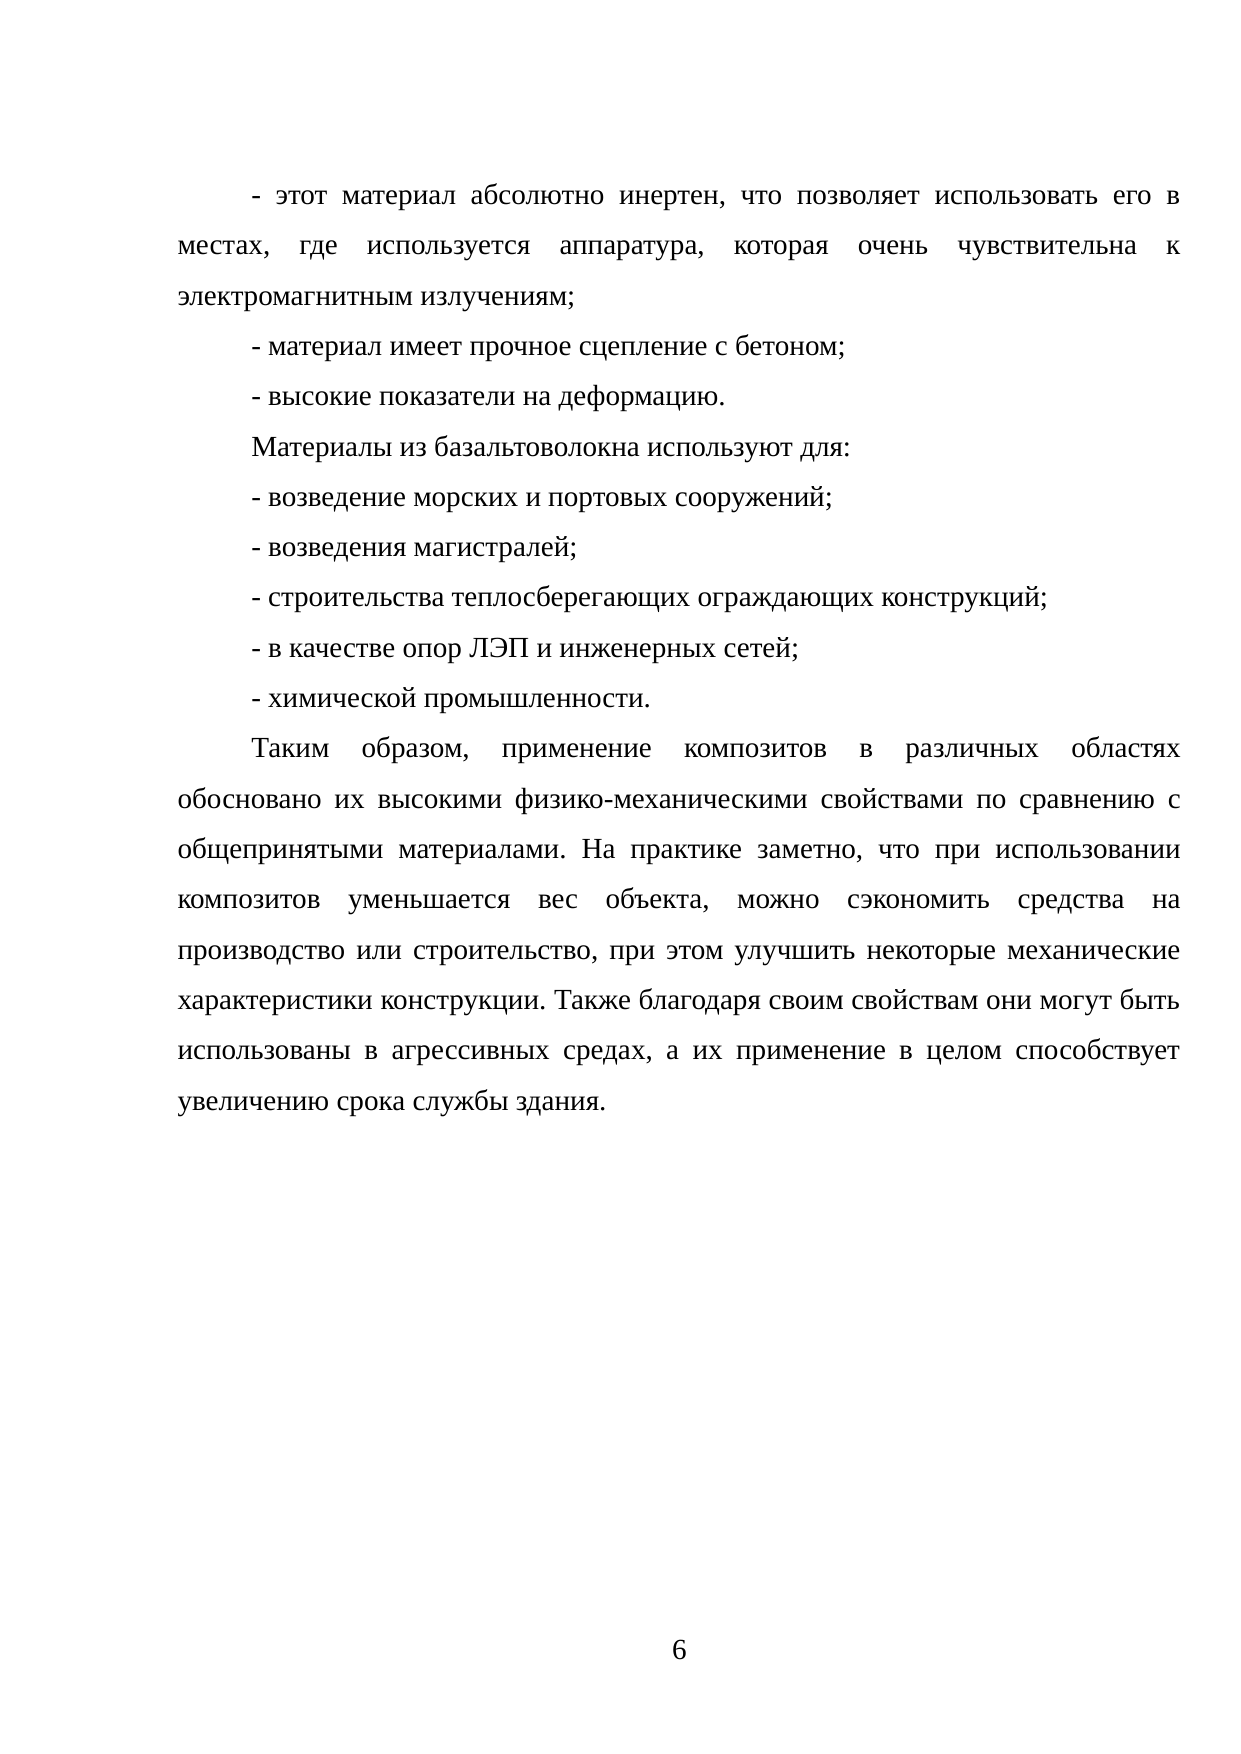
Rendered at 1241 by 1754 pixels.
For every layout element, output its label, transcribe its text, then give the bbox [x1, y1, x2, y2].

text - возведение морских и портовых сооружений; [177, 479, 1181, 512]
text - возведения магистралей; [177, 529, 1181, 563]
text - строительства теплосберегающих ограждающих конструкций; [177, 579, 1181, 613]
text - в качестве опор ЛЭП и инженерных сетей; [177, 630, 1181, 663]
text - высокие показатели на деформацию. [177, 378, 1181, 412]
text - материал имеет прочное сцепление с бетоном; [177, 328, 1181, 362]
text Материалы из базальтоволокна используют для: [177, 429, 1181, 462]
text - химической промышленности. [177, 680, 1181, 714]
text Таким образом, применение композитов в различных областях обосновано их высокими физико-механическими свойствами по сравнению с общепринятыми материалами. На практике заметно, что при использовании композитов уменьшается вес объекта, можно сэкономить средства на производство или строительство, при этом улучшить некоторые механические характеристики конструкции. Также благодаря своим свойствам они могут быть использованы в агрессивных средах, а их применение в целом способствует увеличению срока службы здания. [177, 731, 1181, 1116]
text - этот материал абсолютно инертен, что позволяет использовать его в местах, где используется аппаратура, которая очень чувствительна к электромагнитным излучениям; [177, 177, 1181, 311]
